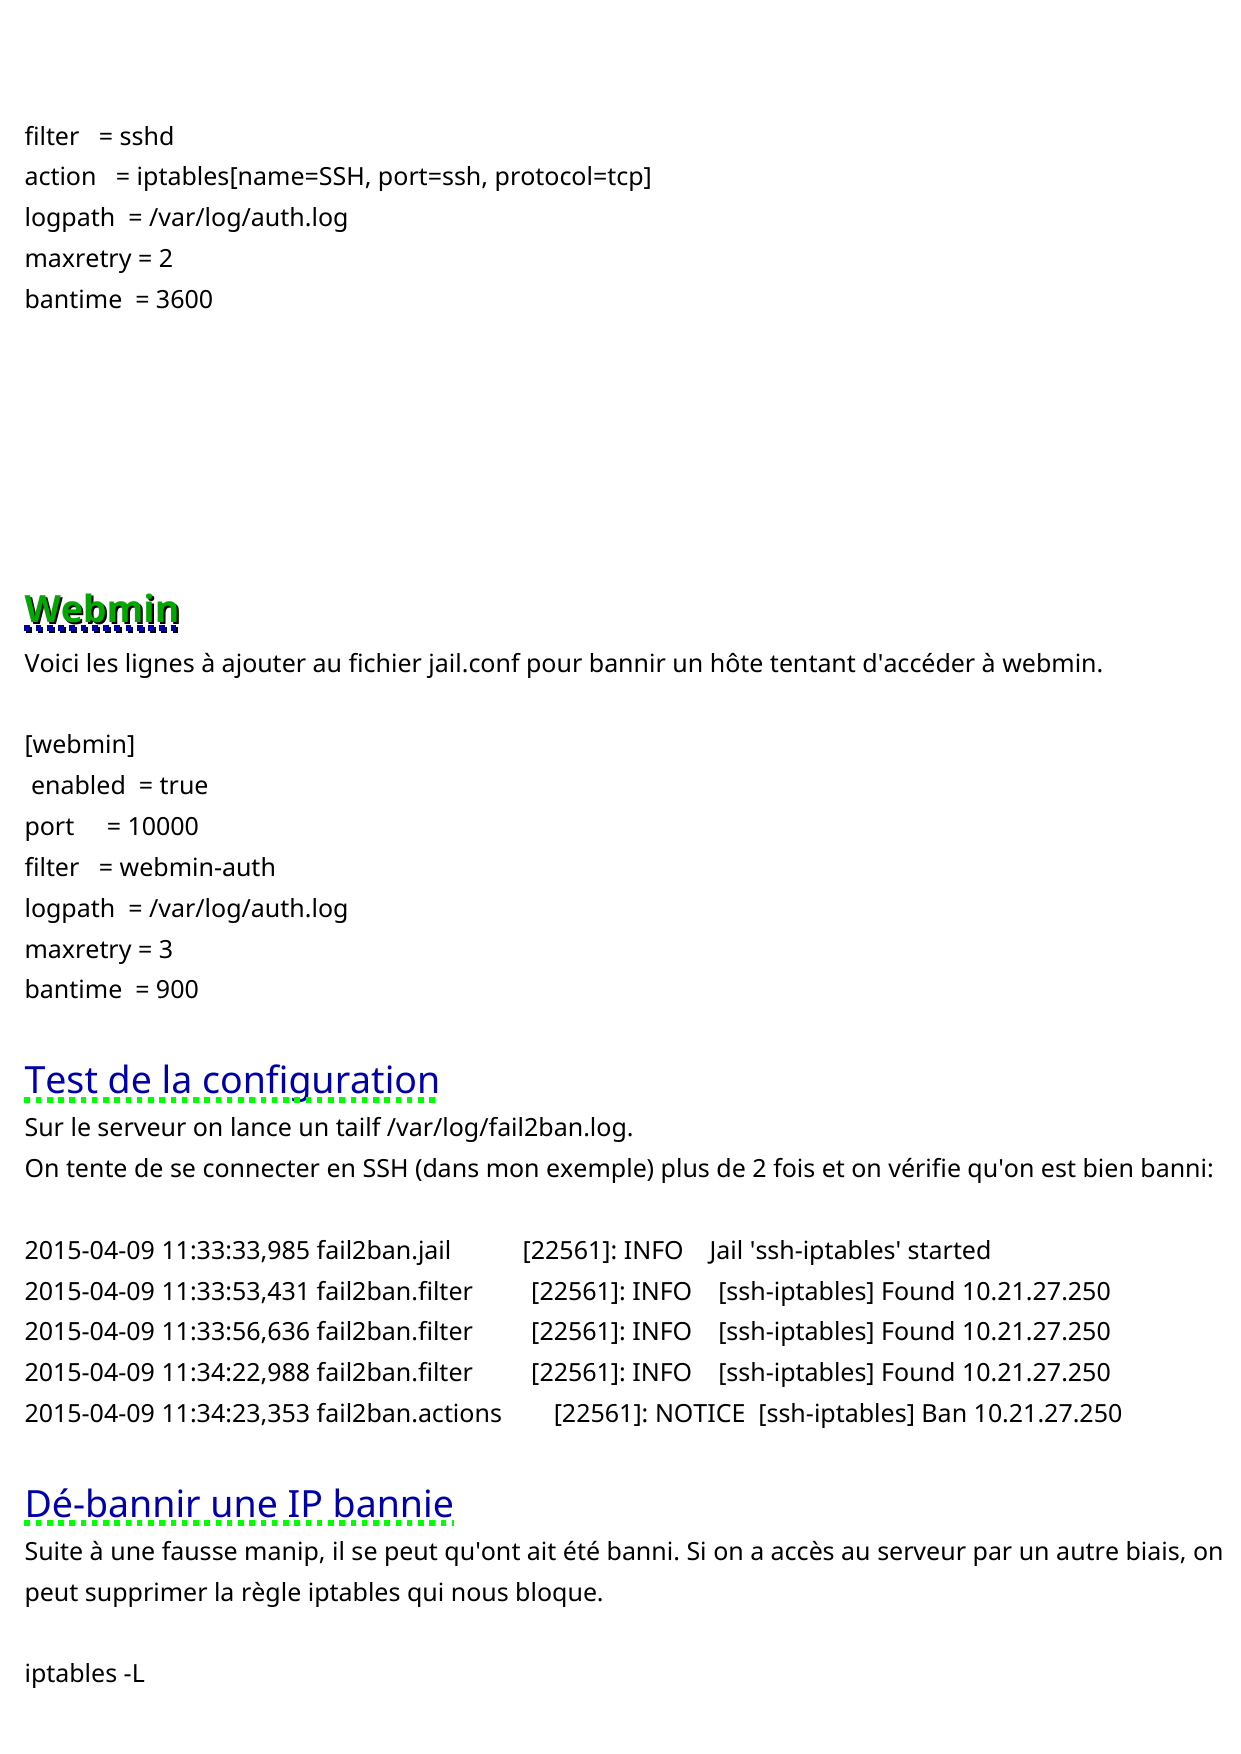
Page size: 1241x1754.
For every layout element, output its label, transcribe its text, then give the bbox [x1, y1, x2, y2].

text enabled = true [24, 768, 1224, 802]
text On tente de se connecter en SSH (dans mon exemple) plus de 2 fois et on vérifie qu'on est bien banni: [24, 1151, 1224, 1185]
subtitle Test de la configuration [24, 1054, 1224, 1105]
text 2015-04-09 11:34:22,988 fail2ban.filter [22561]: INFO [ssh-iptables] Found 10.21.27.250 [24, 1355, 1224, 1389]
subtitle Webmin [24, 582, 1224, 633]
text bantime = 900 [24, 972, 1224, 1006]
text maxretry = 3 [24, 931, 1224, 965]
text [webmin] [24, 727, 1224, 761]
text Sur le serveur on lance un tailf /var/log/fail2ban.log. [24, 1110, 1224, 1144]
text Suite à une fausse manip, il se peut qu'ont ait été banni. Si on a accès au serveur par un autre biais, on peut supprimer la règle iptables qui nous bloque. [24, 1533, 1224, 1608]
text logpath = /var/log/auth.log [24, 200, 1224, 234]
text port = 10000 [24, 809, 1224, 843]
text logpath = /var/log/auth.log [24, 890, 1224, 924]
subtitle Dé-bannir une IP bannie [24, 1477, 1224, 1528]
text iptables -L [24, 1656, 1224, 1690]
text filter = webmin-auth [24, 849, 1224, 884]
text 2015-04-09 11:34:23,353 fail2ban.actions [22561]: NOTICE [ssh-iptables] Ban 10.21.27.250 [24, 1396, 1224, 1430]
text action = iptables[name=SSH, port=ssh, protocol=tcp] [24, 159, 1224, 193]
text bantime = 3600 [24, 281, 1224, 316]
text 2015-04-09 11:33:53,431 fail2ban.filter [22561]: INFO [ssh-iptables] Found 10.21.27.250 [24, 1273, 1224, 1307]
text filter = sshd [24, 118, 1224, 152]
text Voici les lignes à ajouter au fichier jail.conf pour bannir un hôte tentant d'accéder à webmin. [24, 645, 1224, 679]
text 2015-04-09 11:33:56,636 fail2ban.filter [22561]: INFO [ssh-iptables] Found 10.21.27.250 [24, 1314, 1224, 1348]
text 2015-04-09 11:33:33,985 fail2ban.jail [22561]: INFO Jail 'ssh-iptables' started [24, 1232, 1224, 1266]
text maxretry = 2 [24, 241, 1224, 275]
